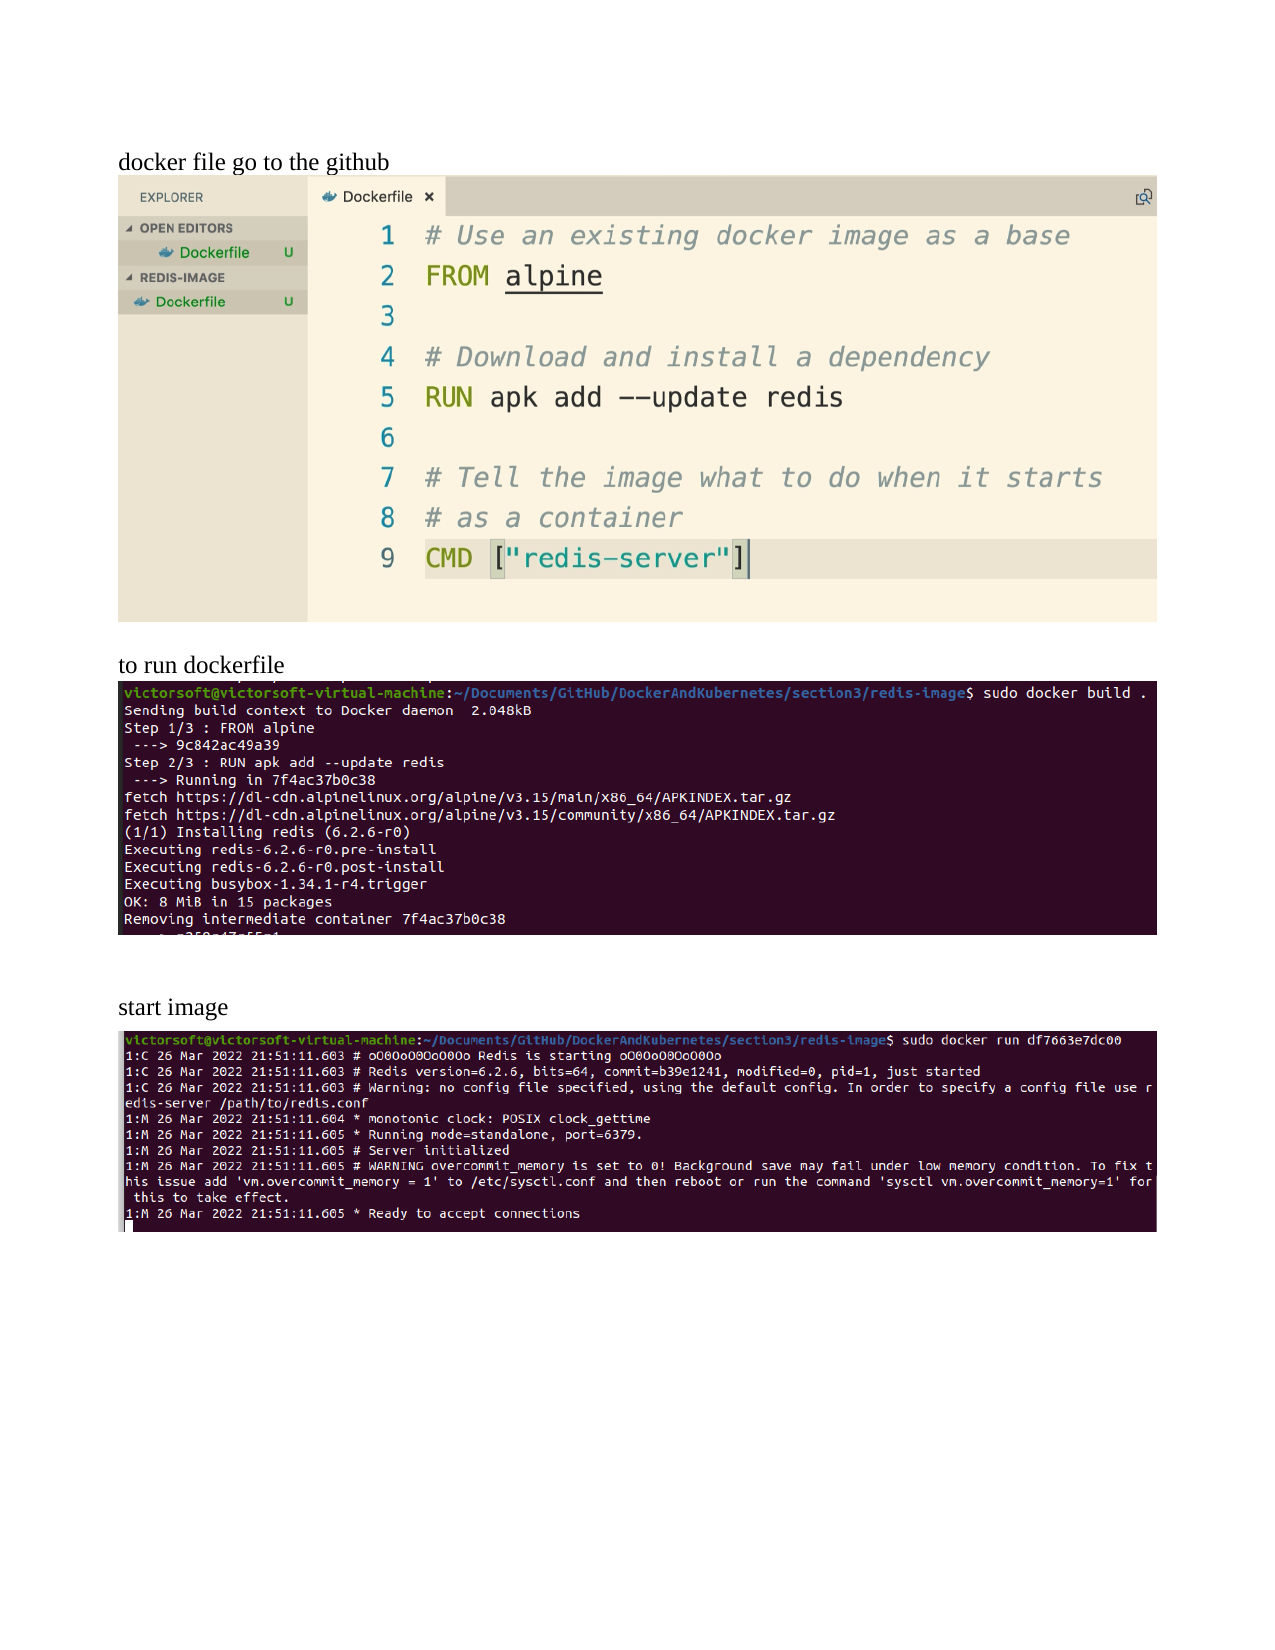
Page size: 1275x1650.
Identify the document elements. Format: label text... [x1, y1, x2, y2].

picture [118, 175, 1157, 622]
text docker file go to the github [118, 147, 1157, 175]
picture [118, 681, 1157, 935]
text to run dockerfile [118, 650, 1157, 679]
text start image [118, 992, 1157, 1021]
picture [118, 1031, 1157, 1232]
